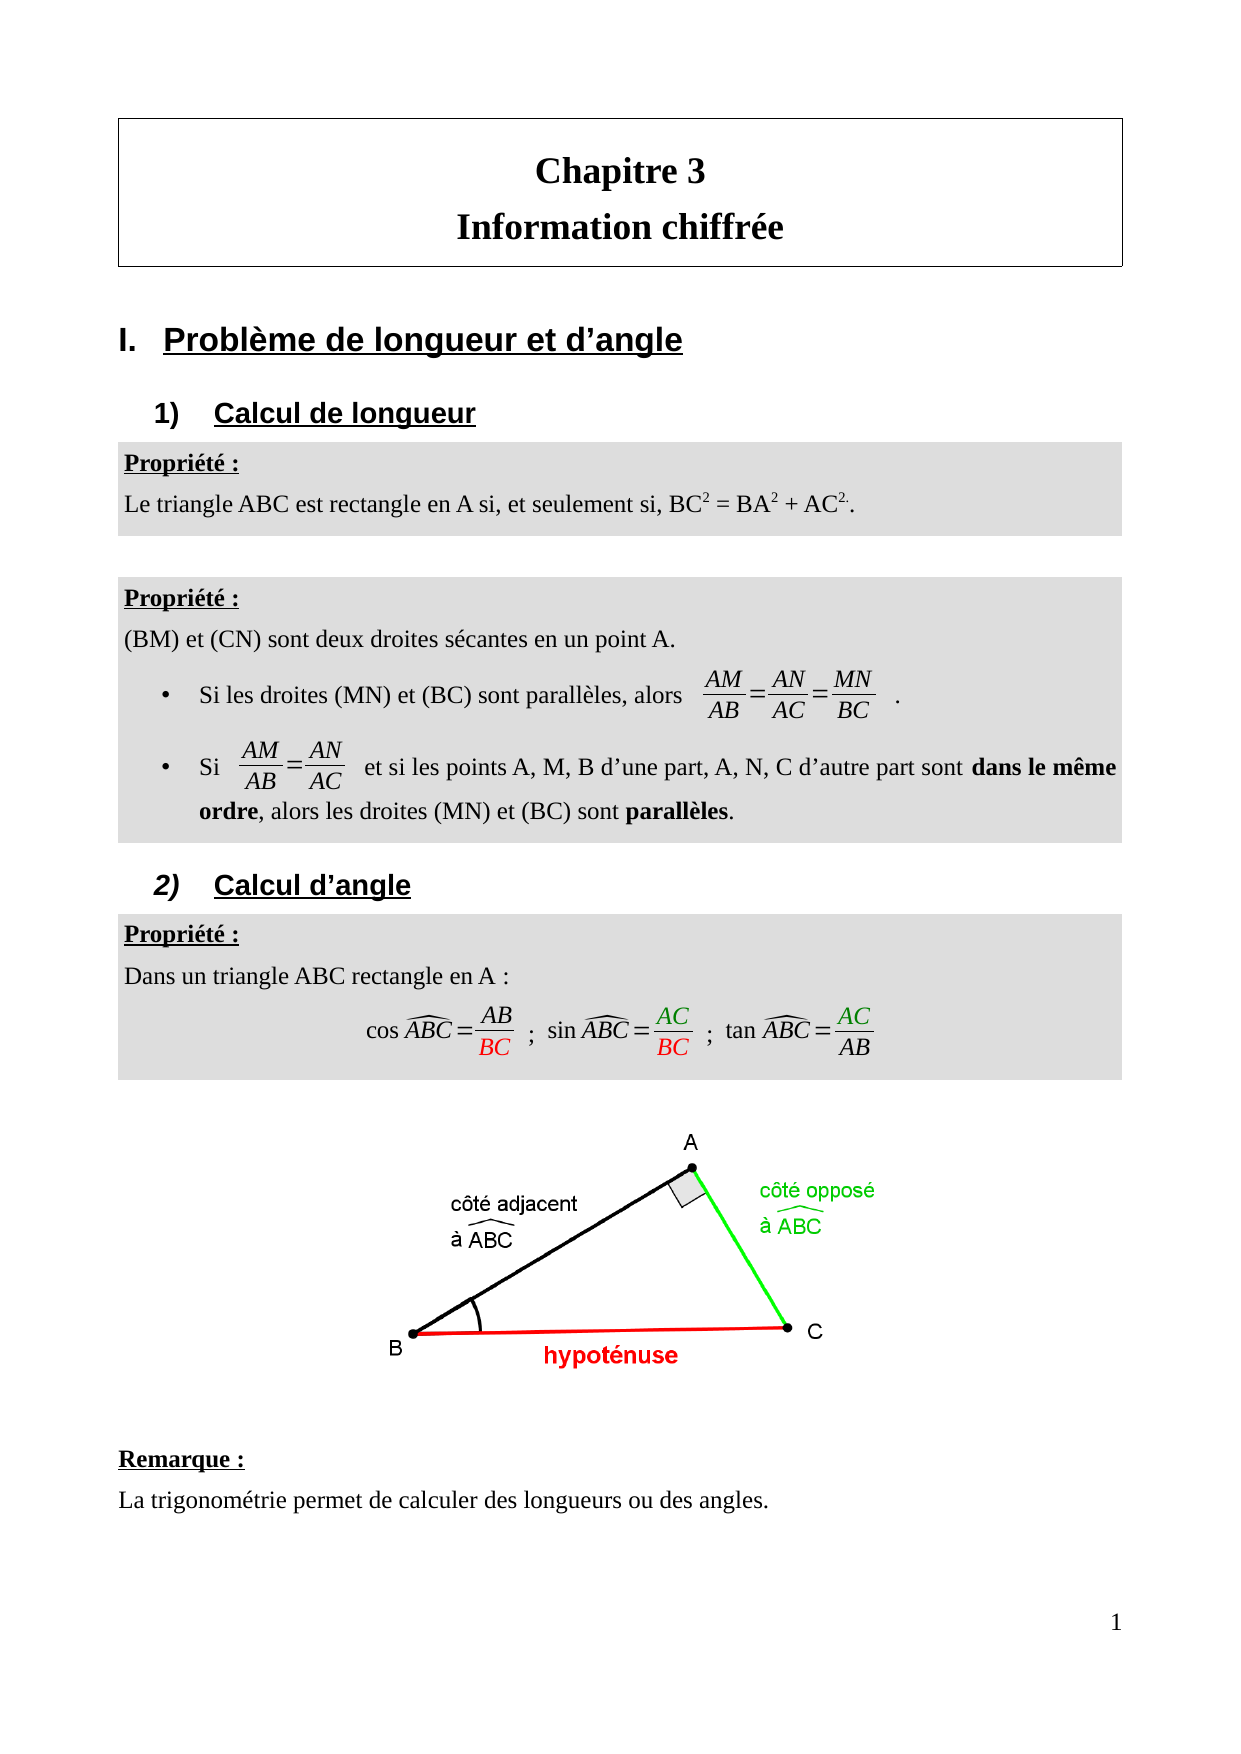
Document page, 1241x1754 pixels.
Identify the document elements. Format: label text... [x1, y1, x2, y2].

table_header Chapitre 3 Information chiffrée [119, 119, 1122, 266]
text La trigonométrie permet de calculer des longueurs ou des angles. [118, 1485, 1122, 1514]
subtitle Calcul d’angle [153, 868, 1122, 901]
subtitle Calcul de longueur [153, 396, 1122, 429]
text Remarque : [118, 1080, 1122, 1473]
table_header Propriété : Dans un triangle ABC rectangle en A : ; ; [118, 914, 1122, 1080]
subtitle Problème de longueur et d’angle [118, 320, 1122, 358]
table_header Propriété : (BM) et (CN) sont deux droites sécantes en un point A. Si les droites (MN) et (BC) sont parallèles, alors. Siet si les points A, M, B d’une part, A, N, C d’autre part sont dans le même ordre, alors les droites (MN) et (BC) sont parallèles. [118, 577, 1122, 843]
table_header Propriété : Le triangle ABC est rectangle en A si, et seulement si, BC2 = BA2 + AC2.. [118, 442, 1122, 536]
